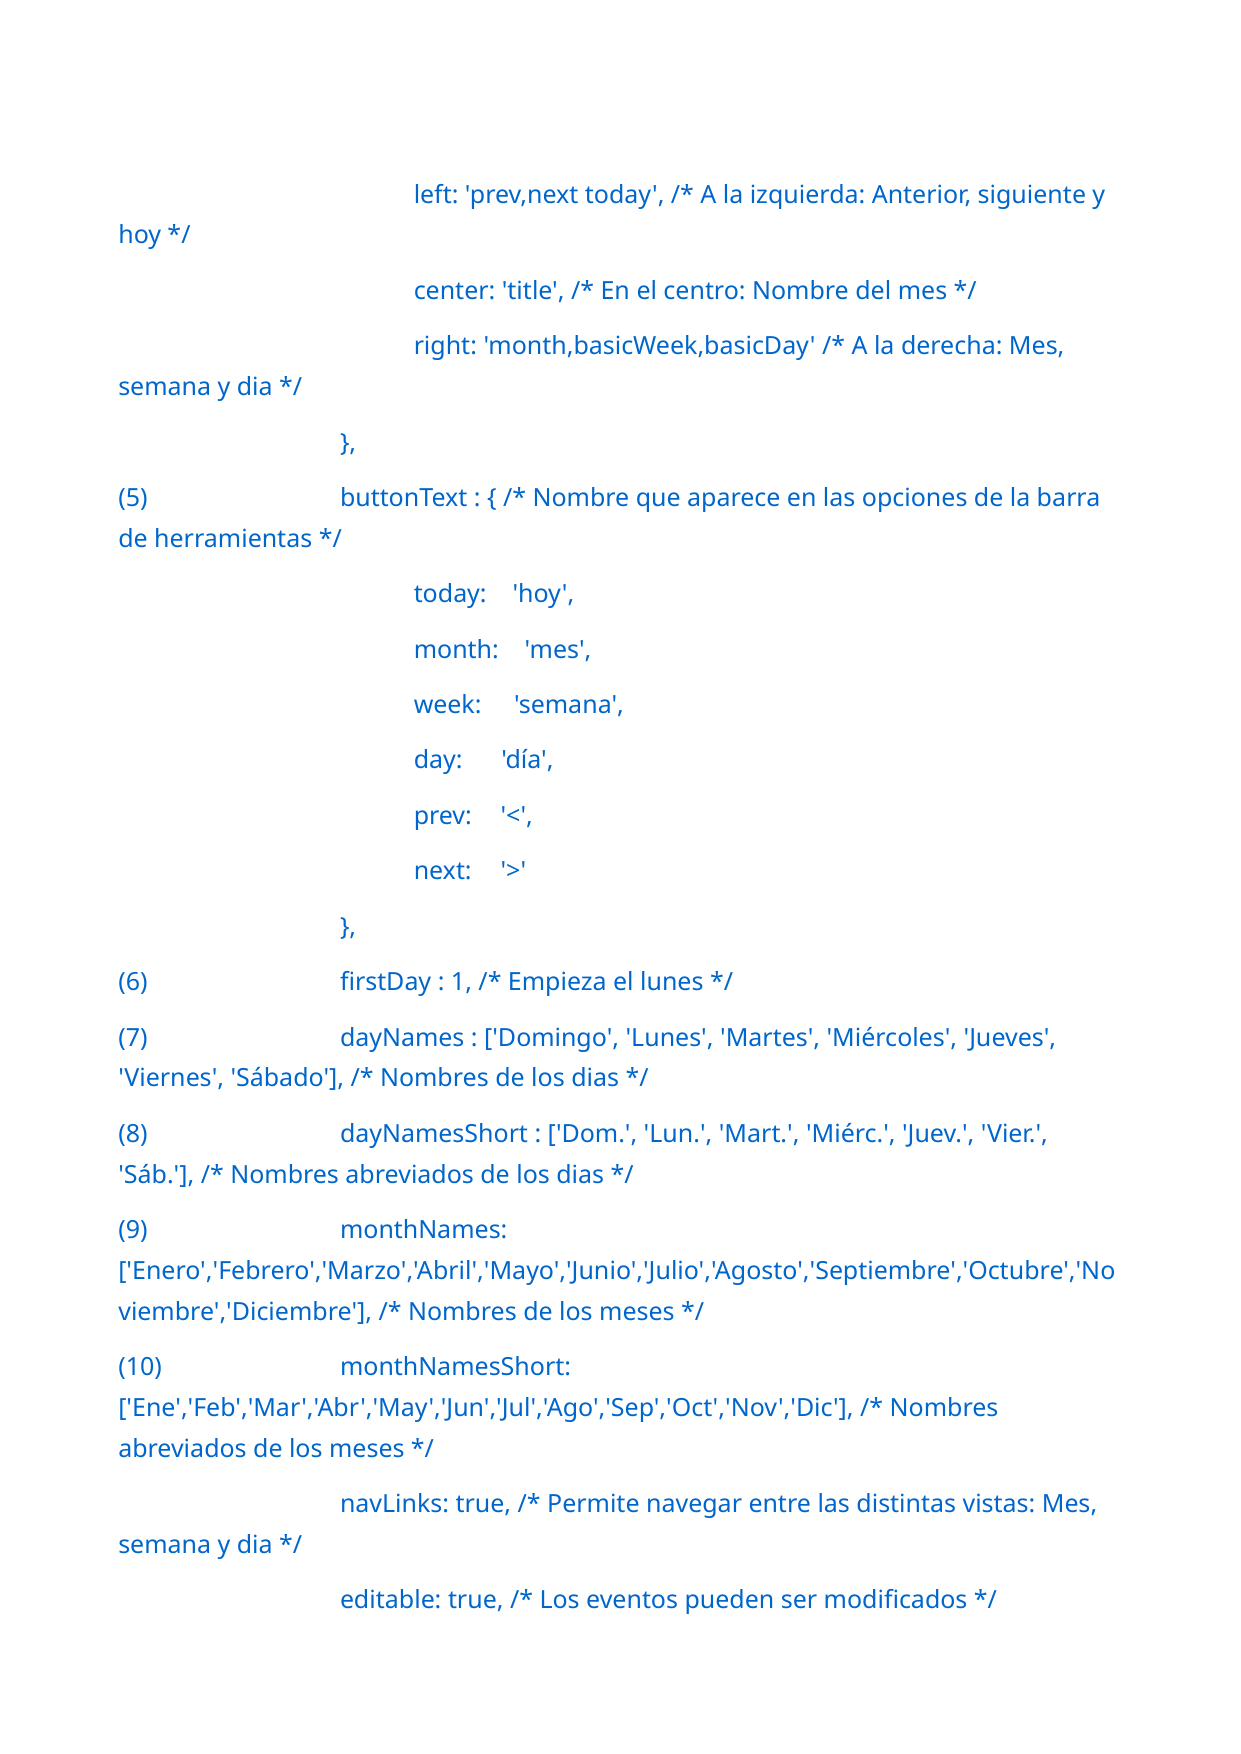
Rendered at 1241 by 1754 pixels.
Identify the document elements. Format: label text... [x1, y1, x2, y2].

text next: '>' [118, 853, 1122, 887]
text navLinks: true, /* Permite navegar entre las distintas vistas: Mes, semana y dia */ [118, 1486, 1122, 1561]
text (10) monthNamesShort: ['Ene','Feb','Mar','Abr','May','Jun','Jul','Ago','Sep','Oct','Nov','Dic'], /* Nombres abreviados de los meses */ [118, 1349, 1122, 1464]
text day: 'día', [118, 742, 1122, 776]
text center: 'title', /* En el centro: Nombre del mes */ [118, 273, 1122, 307]
text month: 'mes', [118, 631, 1122, 665]
text right: 'month,basicWeek,basicDay' /* A la derecha: Mes, semana y dia */ [118, 328, 1122, 403]
text (8) dayNamesShort : ['Dom.', 'Lun.', 'Mart.', 'Miérc.', 'Juev.', 'Vier.', 'Sáb.'], /* Nombres abreviados de los dias */ [118, 1116, 1122, 1190]
text left: 'prev,next today', /* A la izquierda: Anterior, siguiente y hoy */ [118, 176, 1122, 251]
text today: 'hoy', [118, 576, 1122, 610]
text (9) monthNames: ['Enero','Febrero','Marzo','Abril','Mayo','Junio','Julio','Agosto','Septiembre','Octubre','Noviembre','Diciembre'], /* Nombres de los meses */ [118, 1212, 1122, 1327]
text week: 'semana', [118, 687, 1122, 721]
text (5) buttonText : { /* Nombre que aparece en las opciones de la barra de herramientas */ [118, 480, 1122, 554]
text prev: '<', [118, 798, 1122, 832]
text }, [118, 424, 1122, 458]
text }, [118, 908, 1122, 942]
text (7) dayNames : ['Domingo', 'Lunes', 'Martes', 'Miércoles', 'Jueves', 'Viernes', 'Sábado'], /* Nombres de los dias */ [118, 1019, 1122, 1094]
text editable: true, /* Los eventos pueden ser modificados */ [118, 1582, 1122, 1616]
text (6) firstDay : 1, /* Empieza el lunes */ [118, 964, 1122, 998]
